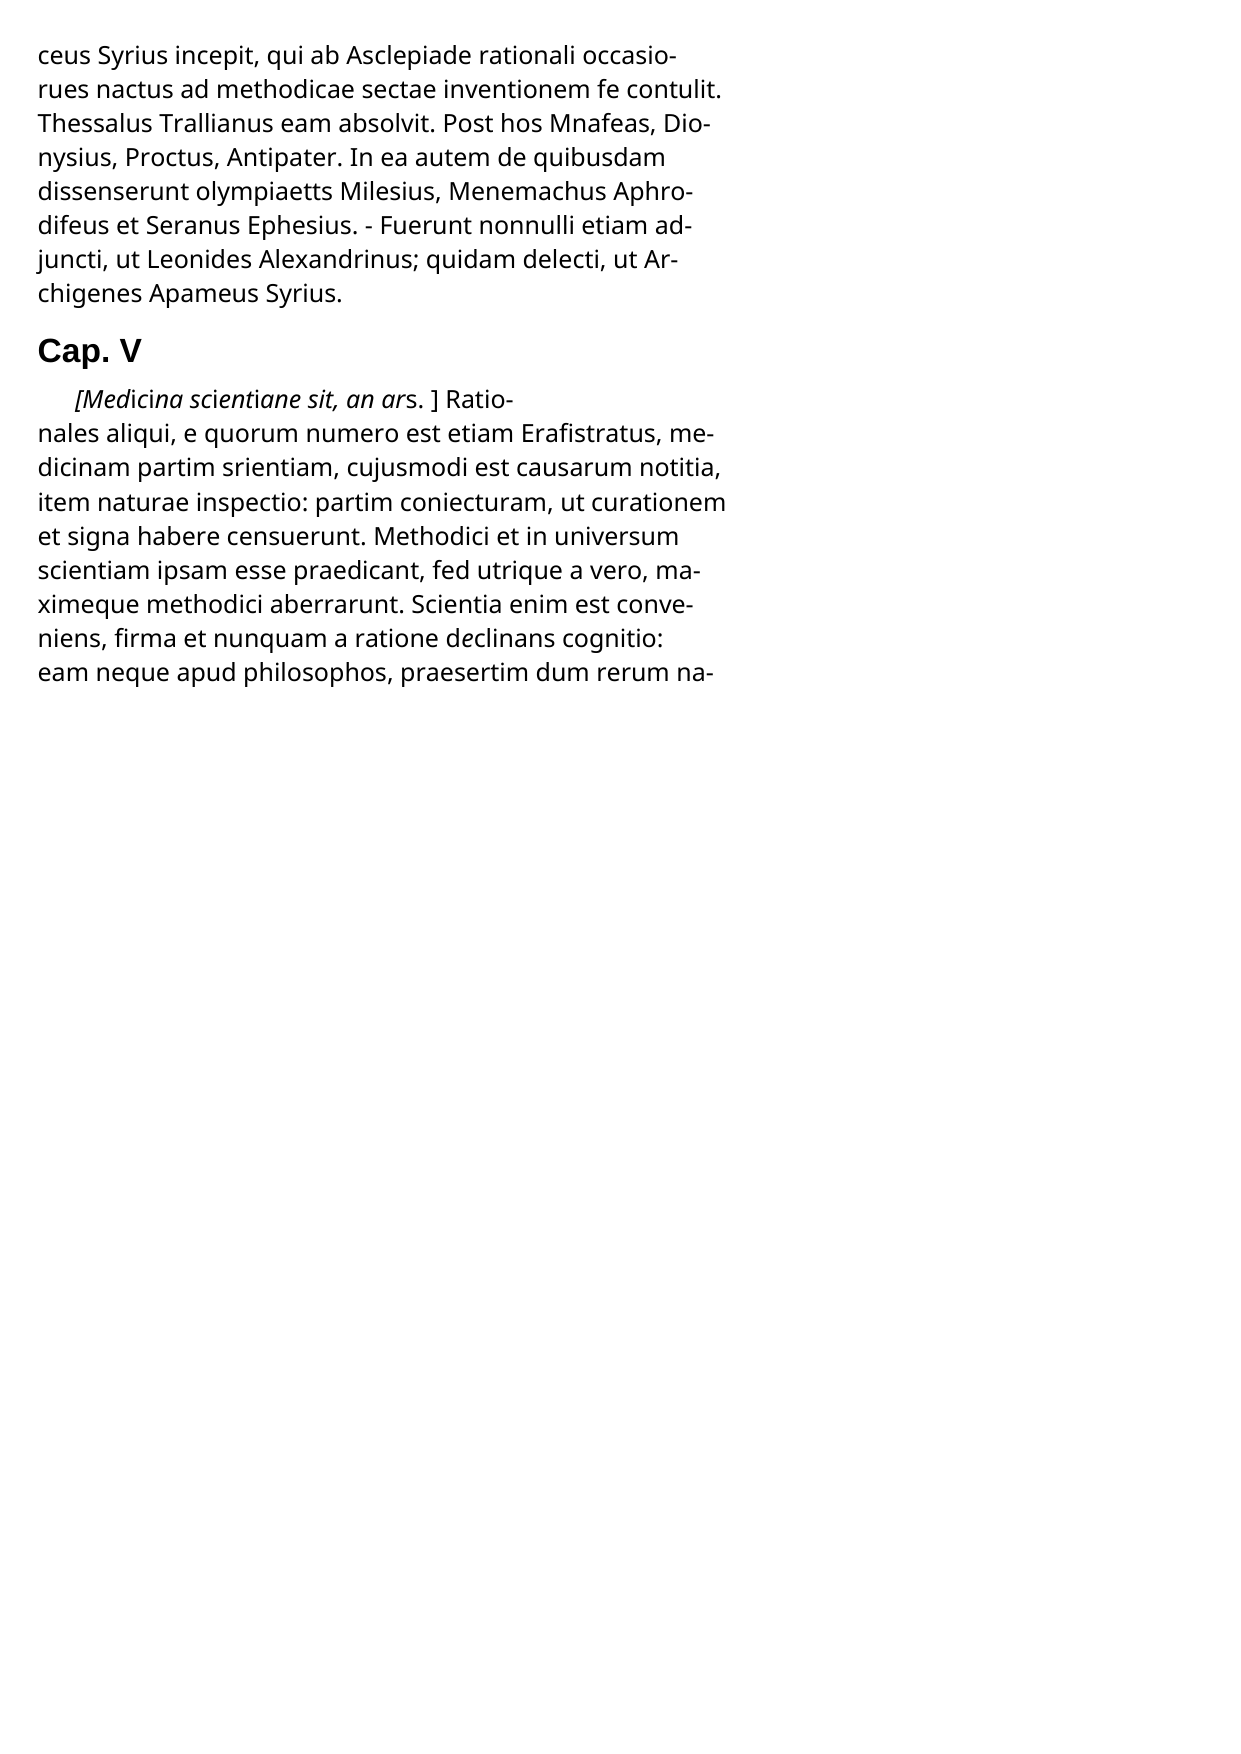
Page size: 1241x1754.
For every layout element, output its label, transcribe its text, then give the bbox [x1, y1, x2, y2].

subtitle Cap. V [37, 331, 1203, 369]
text [Medicina scientiane sit, an ars. ] Ratio- nales aliqui, e quorum numero est etiam Erafistratus, me- dicinam partim srientiam, cujusmodi est causarum notitia, item naturae inspectio: partim coniecturam, ut curationem et signa habere censuerunt. Methodici et in universum scientiam ipsam esse praedicant, fed utrique a vero, ma- ximeque methodici aberrarunt. Scientia enim est conve- niens, firma et nunquam a ratione declinans cognitio: eam neque apud philosophos, praesertim dum rerum na- [37, 382, 1203, 688]
text ceus Syrius incepit, qui ab Asclepiade rationali occasio- rues nactus ad methodicae sectae inventionem fe contulit. Thessalus Trallianus eam absolvit. Post hos Mnafeas, Dio- nysius, Proctus, Antipater. In ea autem de quibusdam dissenserunt olympiaetts Milesius, Menemachus Aphro- difeus et Seranus Ephesius. - Fuerunt nonnulli etiam ad- juncti, ut Leonides Alexandrinus; quidam delecti, ut Ar- chigenes Apameus Syrius. [37, 37, 1203, 310]
